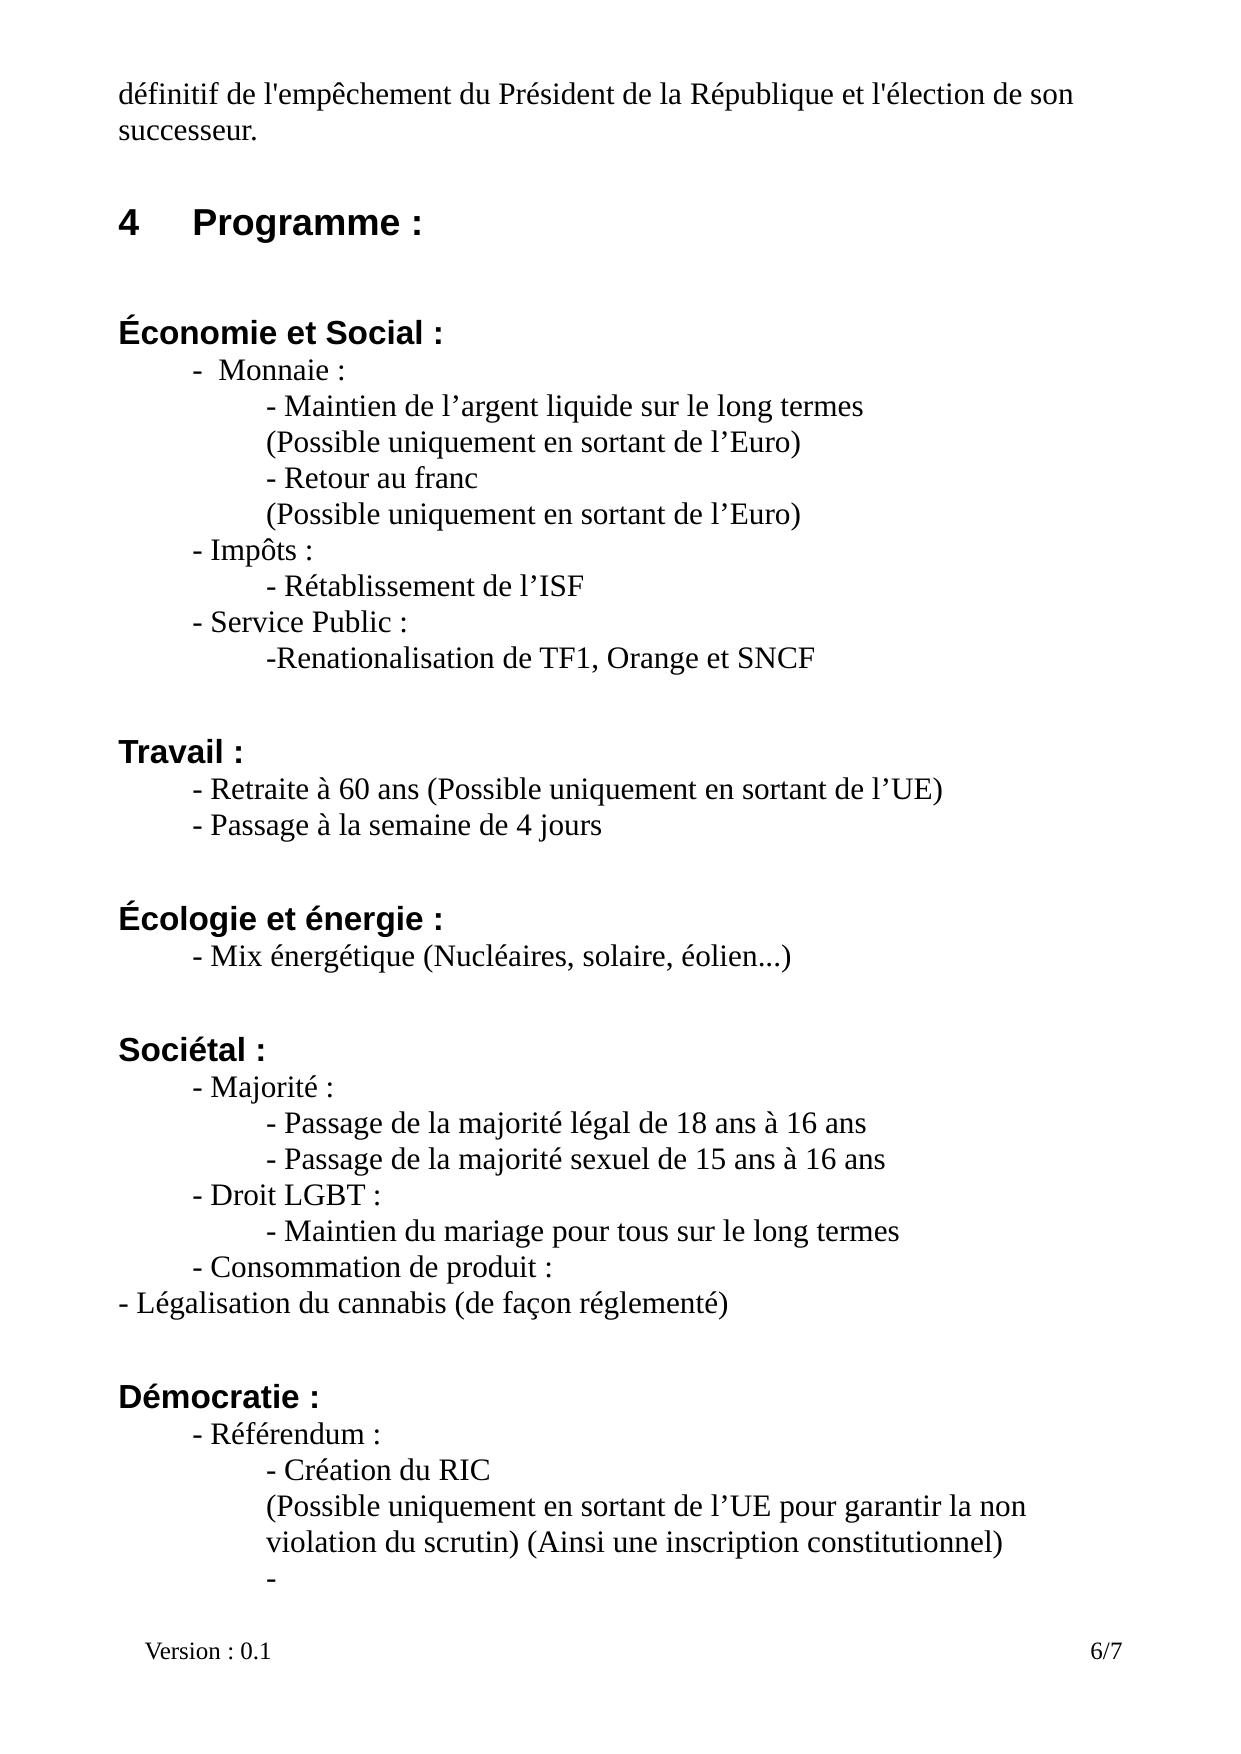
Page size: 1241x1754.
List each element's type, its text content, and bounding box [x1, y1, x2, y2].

subtitle Écologie et énergie : [118, 899, 1122, 937]
text - Service Public : -Renationalisation de TF1, Orange et SNCF [118, 603, 1122, 675]
text - Droit LGBT : - Maintien du mariage pour tous sur le long termes [118, 1176, 1122, 1248]
text (Possible uniquement en sortant de l’Euro) [118, 423, 1122, 459]
text - Passage à la semaine de 4 jours [118, 806, 1122, 842]
text - Mix énergétique (Nucléaires, solaire, éolien...) [118, 937, 1122, 1009]
text - Référendum : [118, 1415, 1122, 1451]
text (Possible uniquement en sortant de l’UE pour garantir la non violation du scrutin) (Ainsi une inscription constitutionnel) [118, 1487, 1122, 1559]
text - Passage de la majorité légal de 18 ans à 16 ans [118, 1104, 1122, 1140]
text - Monnaie : [118, 351, 1122, 387]
subtitle Économie et Social : [118, 313, 1122, 351]
text - Retour au franc [118, 459, 1122, 495]
text - Maintien de l’argent liquide sur le long termes [118, 387, 1122, 423]
text - Retraite à 60 ans (Possible uniquement en sortant de l’UE) [118, 770, 1122, 806]
text - Majorité : [118, 1068, 1122, 1104]
text - Consommation de produit : [118, 1248, 1122, 1284]
subtitle Démocratie : [118, 1377, 1122, 1415]
subtitle Programme : [118, 201, 1122, 244]
text - Légalisation du cannabis (de façon réglementé) [118, 1284, 1122, 1320]
text - Rétablissement de l’ISF [118, 567, 1122, 603]
text - [118, 1559, 1122, 1595]
text définitif de l'empêchement du Président de la République et l'élection de son successeur. [118, 75, 1122, 147]
text - Impôts : [118, 531, 1122, 567]
text (Possible uniquement en sortant de l’Euro) [118, 495, 1122, 531]
subtitle Sociétal : [118, 1030, 1122, 1068]
subtitle Travail : [118, 732, 1122, 770]
text - Passage de la majorité sexuel de 15 ans à 16 ans [118, 1140, 1122, 1176]
text - Création du RIC [118, 1451, 1122, 1487]
